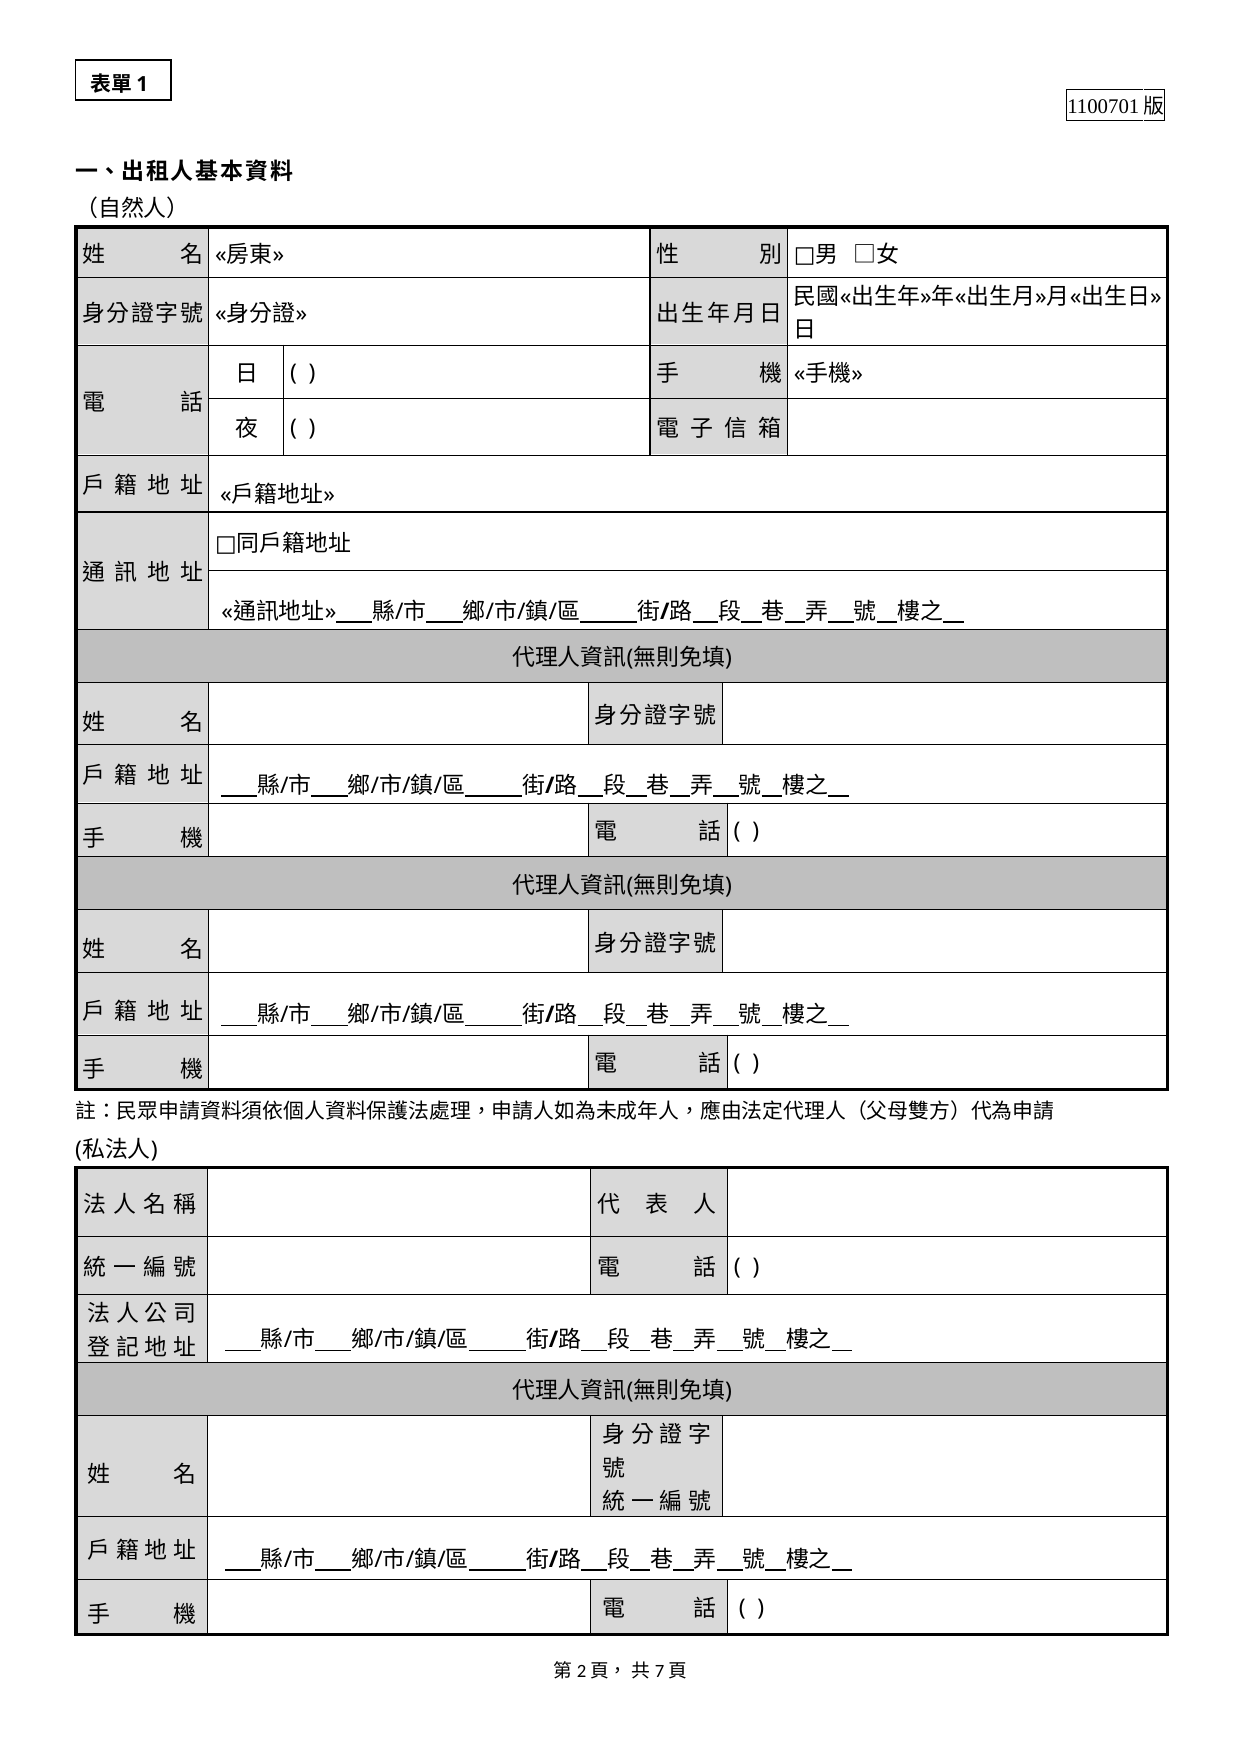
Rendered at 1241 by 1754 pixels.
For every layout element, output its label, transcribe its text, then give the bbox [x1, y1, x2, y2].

table_cell 夜 [209, 399, 283, 454]
table_header 姓名 [78, 229, 208, 277]
table_cell 代理人資訊(無則免填) [78, 630, 1166, 682]
table_header «房東» [209, 229, 649, 277]
table_cell 代理人資訊(無則免填) [78, 1363, 1166, 1415]
table_cell 身分證字號 [589, 683, 722, 744]
table_cell «手機» [788, 346, 1166, 398]
table_cell ( ) [728, 1237, 1166, 1294]
text （自然人） [75, 188, 1165, 225]
table_cell [209, 683, 588, 744]
table_cell 出生年月日 [651, 278, 787, 344]
table_cell ( ) [728, 1580, 1166, 1633]
table_cell [208, 1237, 590, 1294]
table_cell 統一編號 [78, 1237, 207, 1294]
table_cell [788, 399, 1166, 454]
table_cell 日 [209, 346, 283, 398]
table_header 代表人 [591, 1169, 727, 1236]
table_cell 縣/市 鄉/市/鎮/區 街/路 段 巷 弄 號 樓之 [209, 973, 1166, 1034]
table_cell [723, 683, 1166, 744]
table_cell 身分證字號 統一編號 [591, 1416, 722, 1516]
table_cell 姓名 [78, 683, 208, 744]
table_cell 姓名 [78, 910, 208, 972]
table_cell [209, 910, 588, 972]
table_cell 民國«出生年»年«出生月»月«出生日»日 [788, 278, 1166, 344]
table_header 法人名稱 [78, 1169, 207, 1236]
text 一、出租人基本資料 [75, 150, 1165, 188]
table_cell 縣/市 鄉/市/鎮/區 街/路 段 巷 弄 號 樓之 [208, 1295, 1166, 1362]
table_cell 電話 [589, 1036, 727, 1088]
table_cell 代理人資訊(無則免填) [78, 857, 1166, 909]
table_cell □同戶籍地址 [209, 513, 1166, 570]
table_cell 縣/市 鄉/市/鎮/區 街/路 段 巷 弄 號 樓之 [209, 745, 1166, 802]
table_cell «戶籍地址» [209, 456, 1166, 511]
table_cell [208, 1416, 590, 1516]
table_cell [723, 1416, 1166, 1516]
table_header [208, 1169, 590, 1236]
table_cell 縣/市 鄉/市/鎮/區 街/路 段 巷 弄 號 樓之 [208, 1517, 1166, 1579]
table_cell 身分證字號 [78, 278, 208, 344]
table_cell «身分證» [209, 278, 649, 344]
table_cell ( ) [284, 399, 649, 454]
table_cell ( ) [284, 346, 649, 398]
table_cell [208, 1580, 590, 1633]
text 註：民眾申請資料須依個人資料保護法處理，申請人如為未成年人，應由法定代理人（父母雙方）代為申請 [75, 1091, 1165, 1128]
table_header □男 □女 [788, 229, 1166, 277]
table_cell 手機 [78, 804, 208, 856]
table_cell «通訊地址» 縣/市 鄉/市/鎮/區 街/路 段 巷 弄 號 樓之 [209, 571, 1166, 629]
table_cell 電話 [591, 1580, 727, 1633]
table_cell ( ) [728, 1036, 1166, 1088]
table_cell 手機 [78, 1036, 208, 1088]
table_cell 戶籍地址 [78, 973, 208, 1034]
table_cell ( ) [728, 804, 1166, 856]
table_cell 身分證字號 [589, 910, 722, 972]
table_cell [723, 910, 1166, 972]
table_cell [209, 1036, 588, 1088]
table_cell 戶籍地址 [78, 1517, 207, 1579]
table_header 性別 [651, 229, 787, 277]
table_cell 姓名 [78, 1416, 207, 1516]
table_cell 通訊地址 [78, 513, 208, 629]
text (私法人) [75, 1128, 1165, 1166]
table_header [728, 1169, 1166, 1236]
table_cell 電話 [589, 804, 727, 856]
table_cell 電話 [591, 1237, 727, 1294]
table_cell 手機 [78, 1580, 207, 1633]
table_cell [209, 804, 588, 856]
table_cell 電話 [78, 346, 208, 454]
table_cell 法人公司登記地址 [78, 1295, 207, 1362]
table_cell 電子信箱 [651, 399, 787, 454]
table_cell 手機 [651, 346, 787, 398]
table_cell 戶籍地址 [78, 745, 208, 802]
table_cell 戶籍地址 [78, 456, 208, 511]
